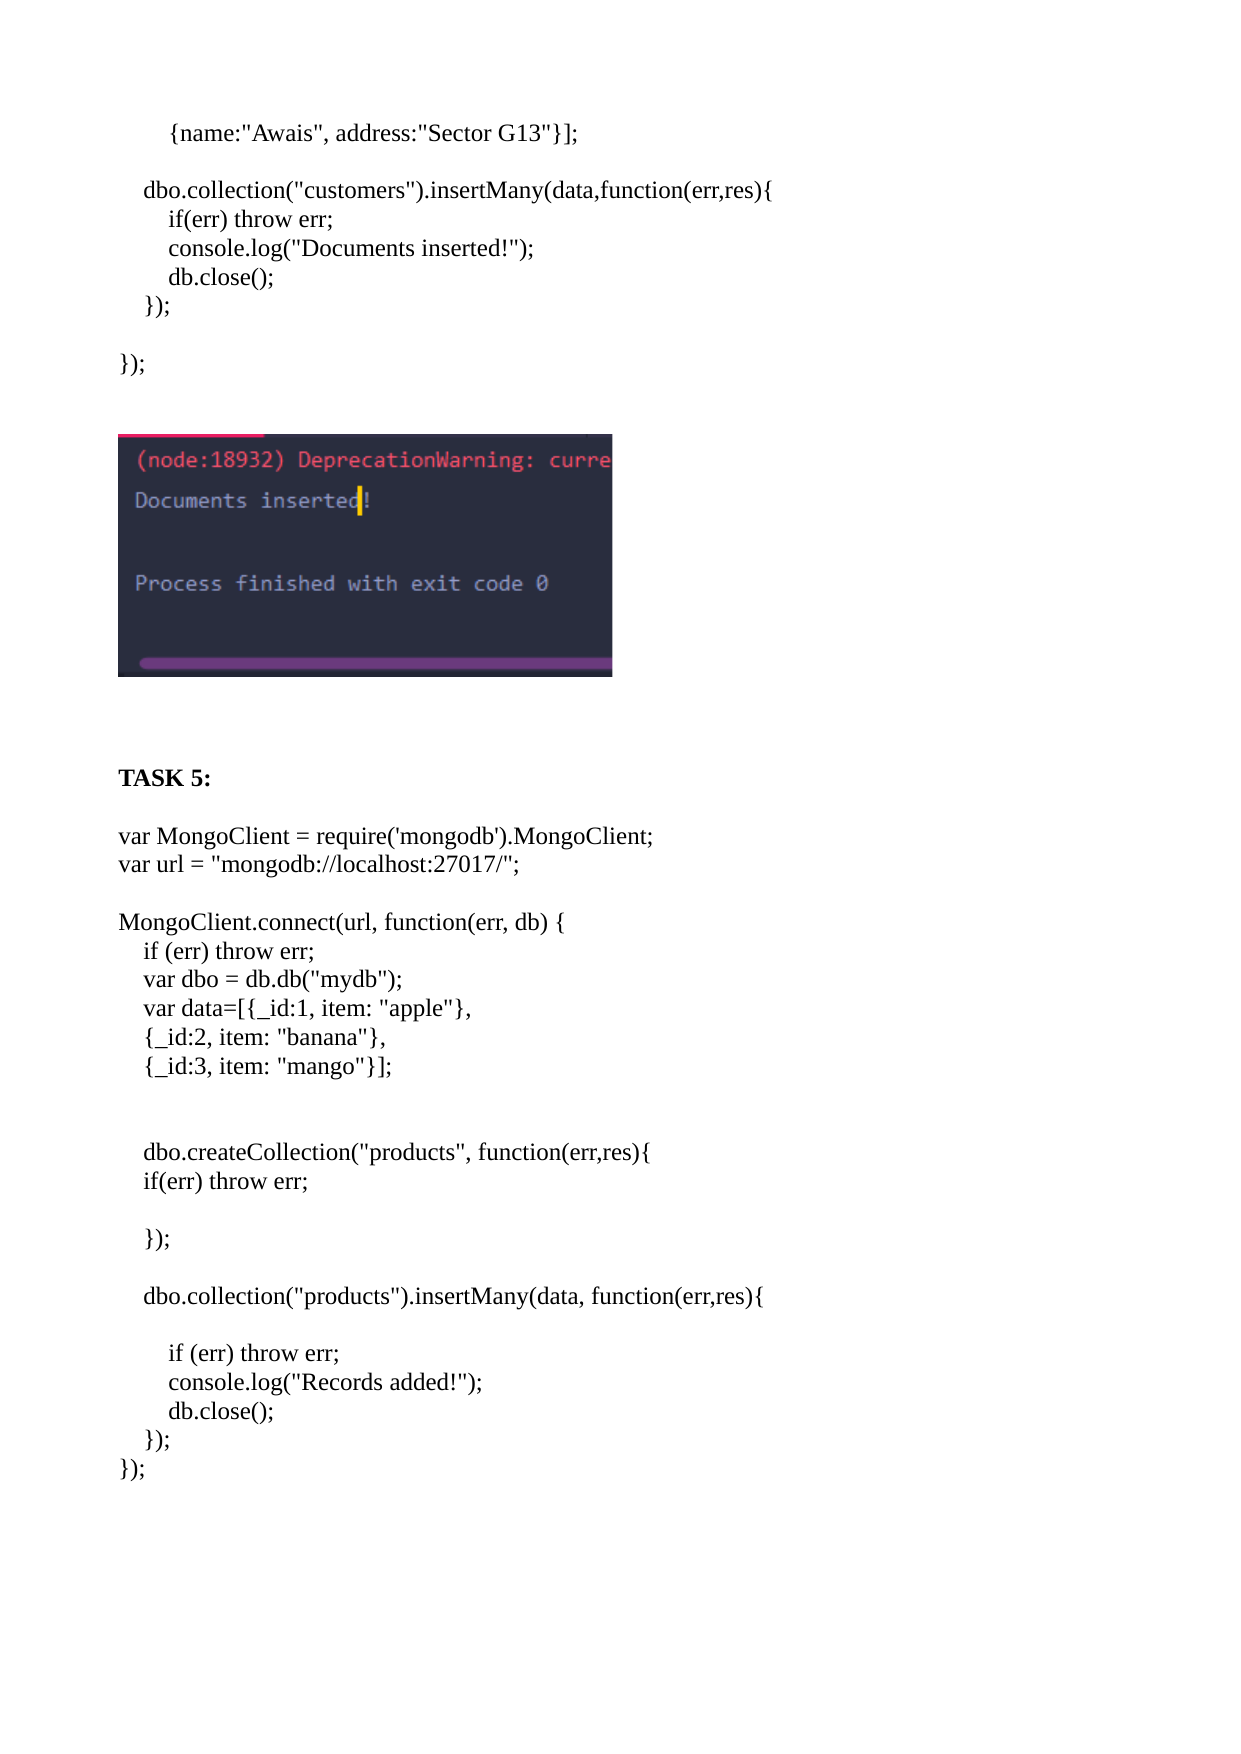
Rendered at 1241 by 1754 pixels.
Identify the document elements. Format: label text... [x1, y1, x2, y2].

text TASK 5: [118, 763, 1122, 792]
text {name:"Awais", address:"Sector G13"}]; dbo.collection("customers").insertMany(data,function(err,res){ if(err) throw err; console.log("Documents inserted!"); db.close(); }); }); [118, 118, 1122, 377]
text var MongoClient = require('mongodb').MongoClient; var url = "mongodb://localhost:27017/"; MongoClient.connect(url, function(err, db) { if (err) throw err; var dbo = db.db("mydb"); var data=[{_id:1, item: "apple"}, {_id:2, item: "banana"}, {_id:3, item: "mango"}]; [118, 821, 1122, 1079]
text dbo.createCollection("products", function(err,res){ if(err) throw err; }); [118, 1079, 1122, 1252]
picture [118, 434, 613, 677]
text dbo.collection("products").insertMany(data, function(err,res){ if (err) throw err; console.log("Records added!"); db.close(); }); }); [118, 1252, 1122, 1482]
